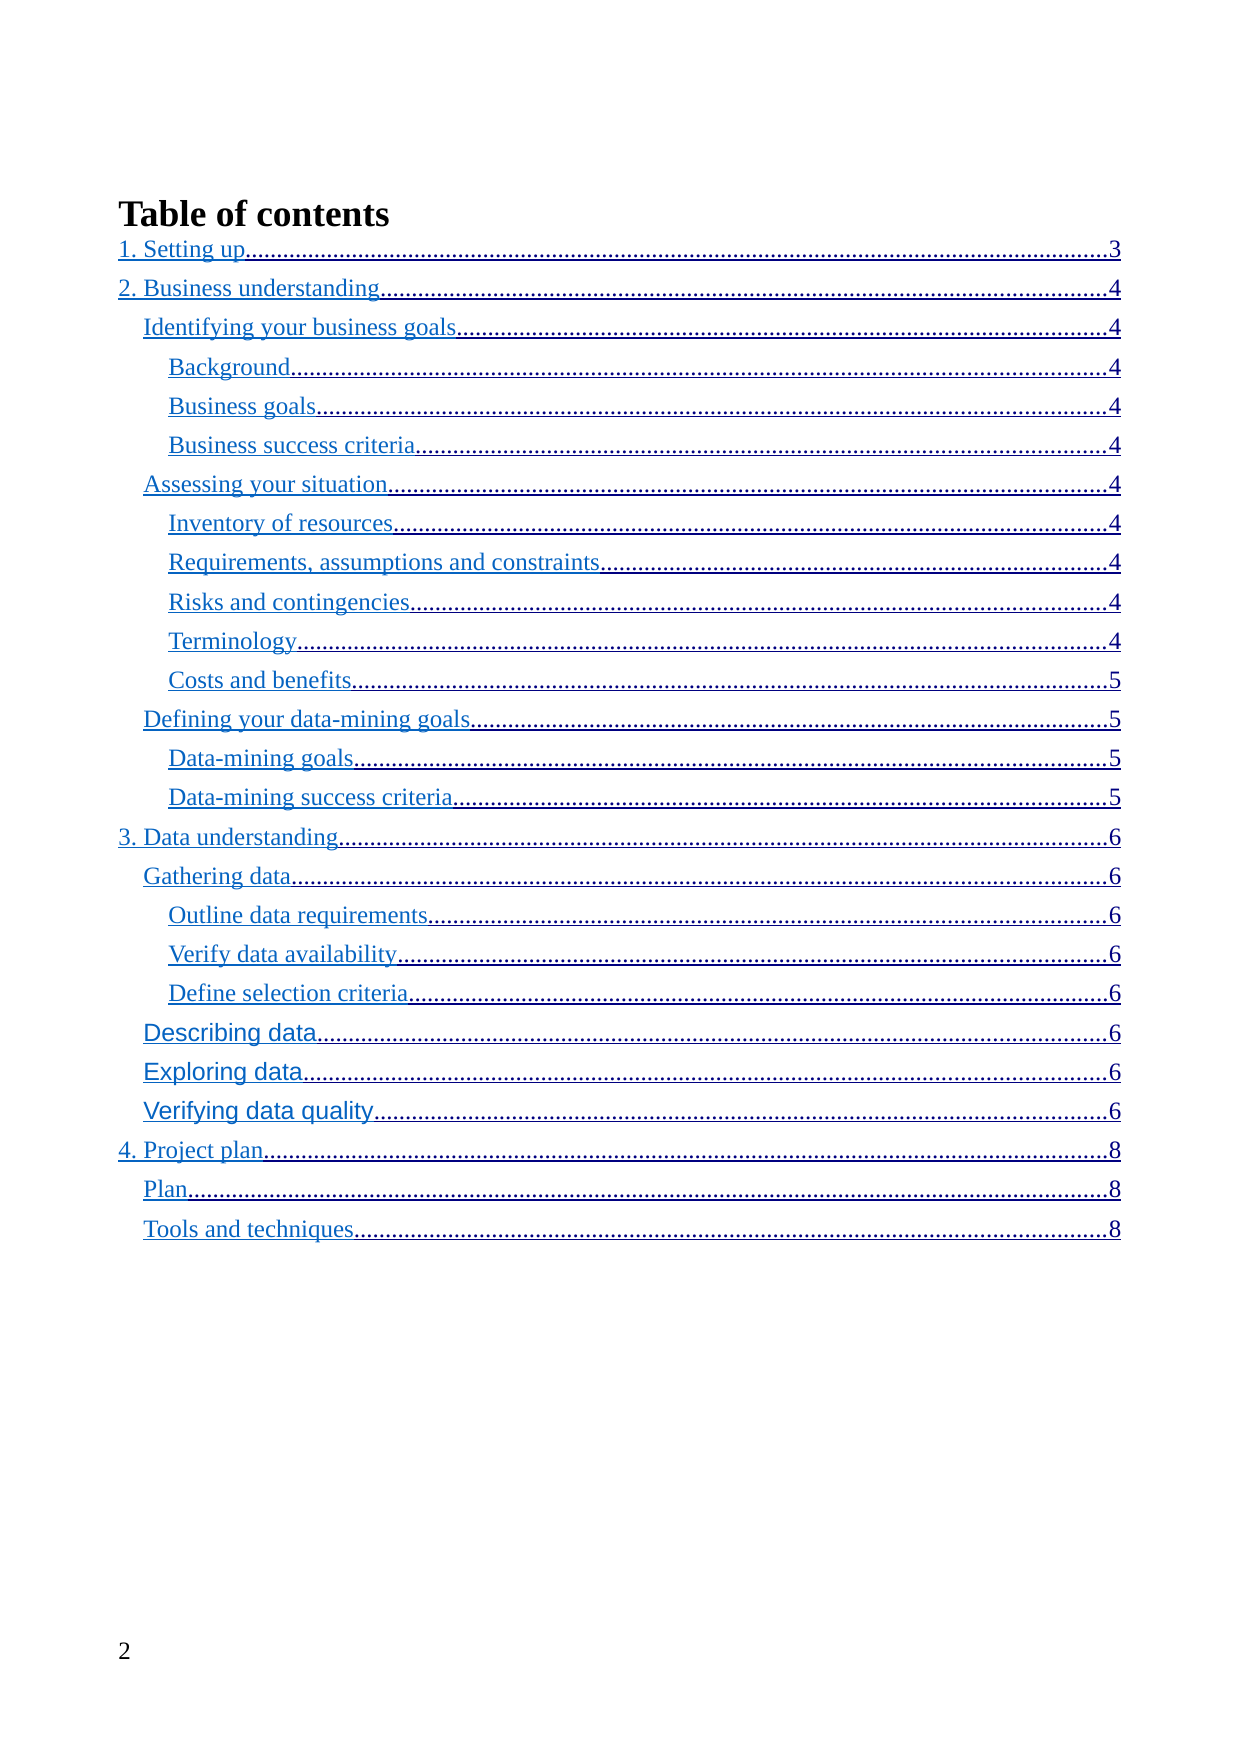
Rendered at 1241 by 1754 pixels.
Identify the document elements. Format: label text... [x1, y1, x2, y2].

text Plan 8 [143, 1174, 1122, 1203]
text Tools and techniques 8 [143, 1214, 1122, 1242]
text Identifying your business goals 4 [143, 312, 1122, 341]
text Defining your data-mining goals 5 [143, 704, 1122, 733]
text Assessing your situation 4 [143, 469, 1122, 498]
subtitle Table of contents [118, 191, 1122, 234]
text Data-mining goals 5 [168, 743, 1122, 772]
text Verifying data quality 6 [143, 1096, 1122, 1125]
text 1. Setting up 3 [118, 234, 1122, 263]
text Background 4 [168, 352, 1122, 380]
text 4. Project plan 8 [118, 1135, 1122, 1164]
text Business success criteria 4 [168, 430, 1122, 459]
text Terminology 4 [168, 626, 1122, 654]
text Costs and benefits 5 [168, 665, 1122, 694]
text Gathering data 6 [143, 861, 1122, 889]
text Risks and contingencies 4 [168, 587, 1122, 615]
text Describing data 6 [143, 1017, 1122, 1046]
text Outline data requirements 6 [168, 900, 1122, 929]
text 3. Data understanding 6 [118, 822, 1122, 850]
text Data-mining success criteria 5 [168, 782, 1122, 811]
text Requirements, assumptions and constraints 4 [168, 547, 1122, 576]
text Verify data availability 6 [168, 939, 1122, 968]
text Exploring data 6 [143, 1057, 1122, 1086]
text Business goals 4 [168, 391, 1122, 419]
text Define selection criteria 6 [168, 978, 1122, 1007]
text Inventory of resources 4 [168, 508, 1122, 537]
text 2. Business understanding 4 [118, 273, 1122, 302]
